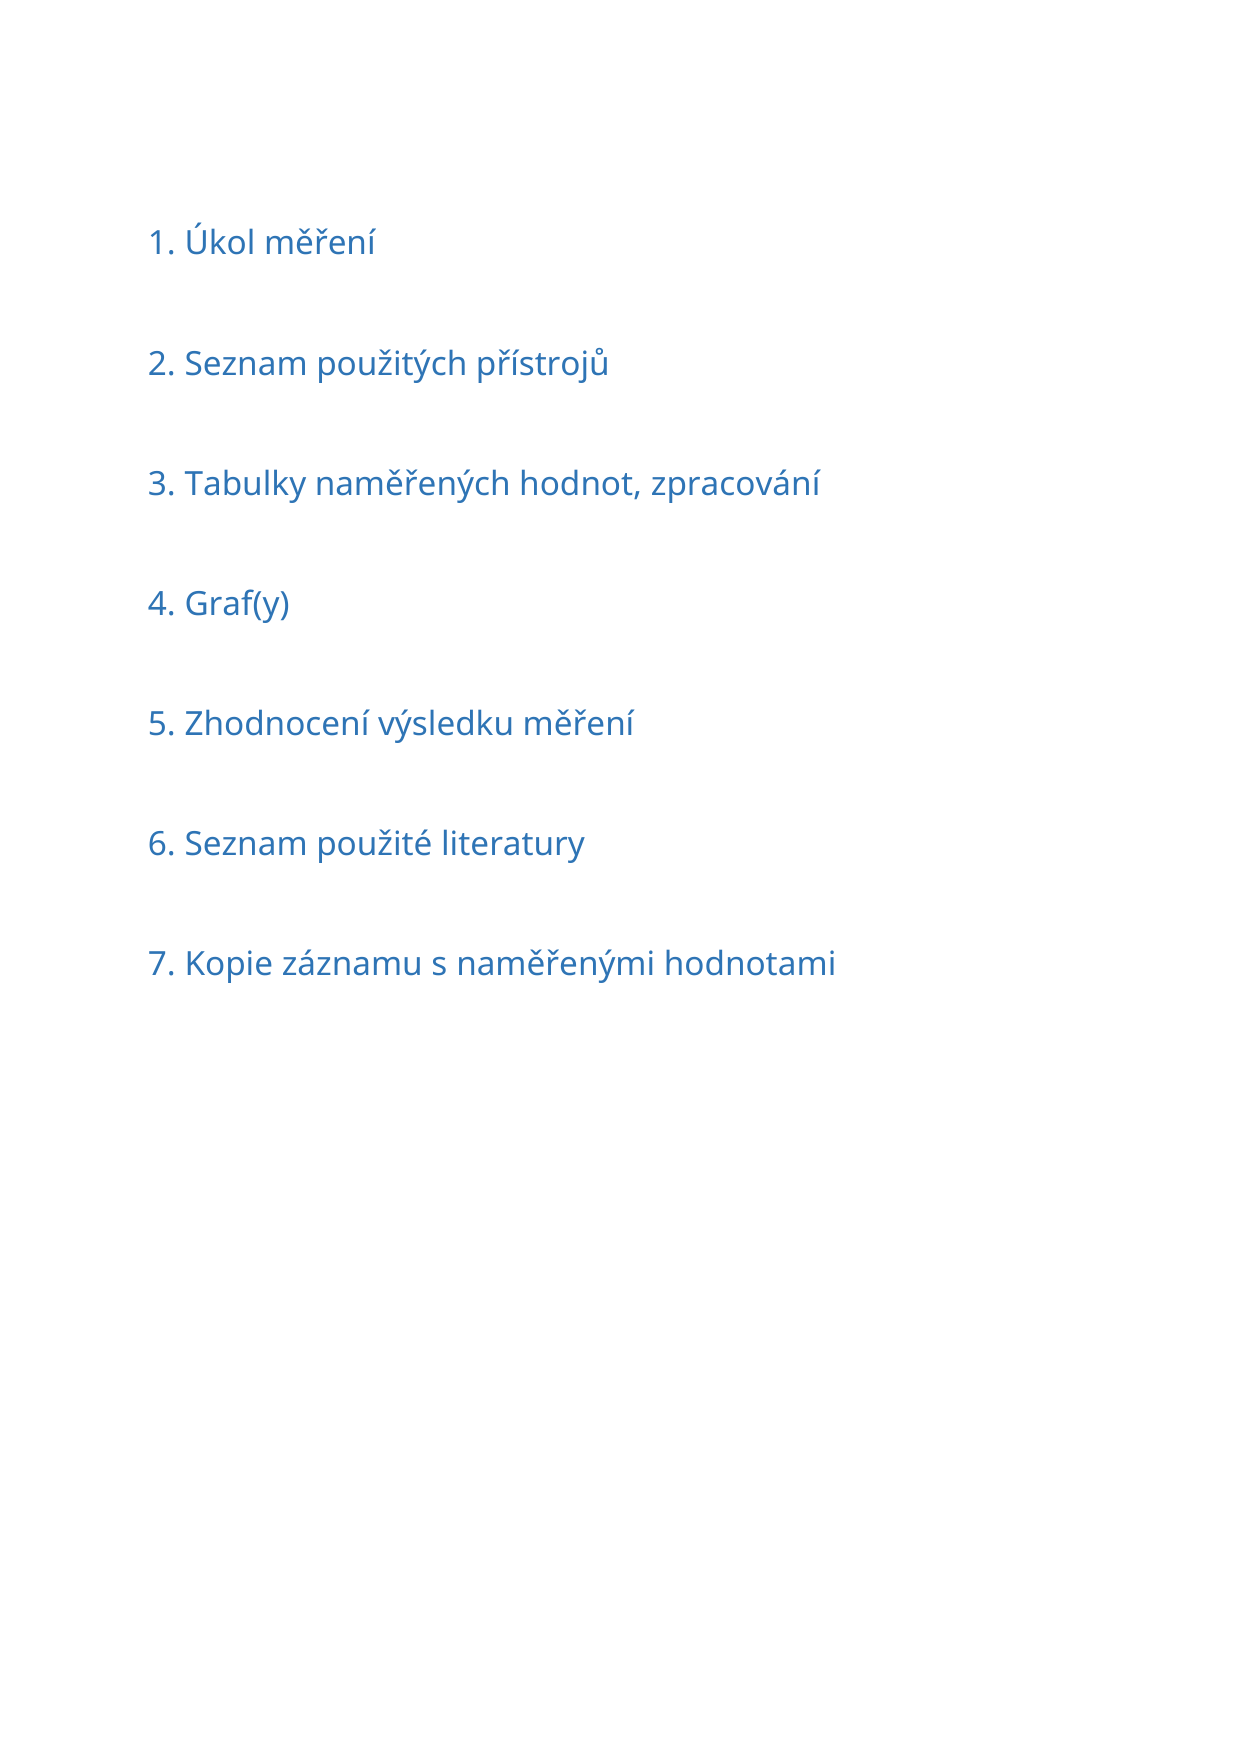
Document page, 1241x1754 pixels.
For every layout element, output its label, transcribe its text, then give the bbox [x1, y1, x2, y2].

subtitle 1. Úkol měření [148, 219, 1093, 264]
subtitle 5. Zhodnocení výsledku měření [148, 699, 1093, 745]
subtitle 7. Kopie záznamu s naměřenými hodnotami [148, 940, 1093, 985]
subtitle 2. Seznam použitých přístrojů [148, 339, 1093, 385]
subtitle 4. Graf(y) [148, 579, 1093, 625]
subtitle 3. Tabulky naměřených hodnot, zpracování [148, 459, 1093, 505]
subtitle 6. Seznam použité literatury [148, 820, 1093, 865]
